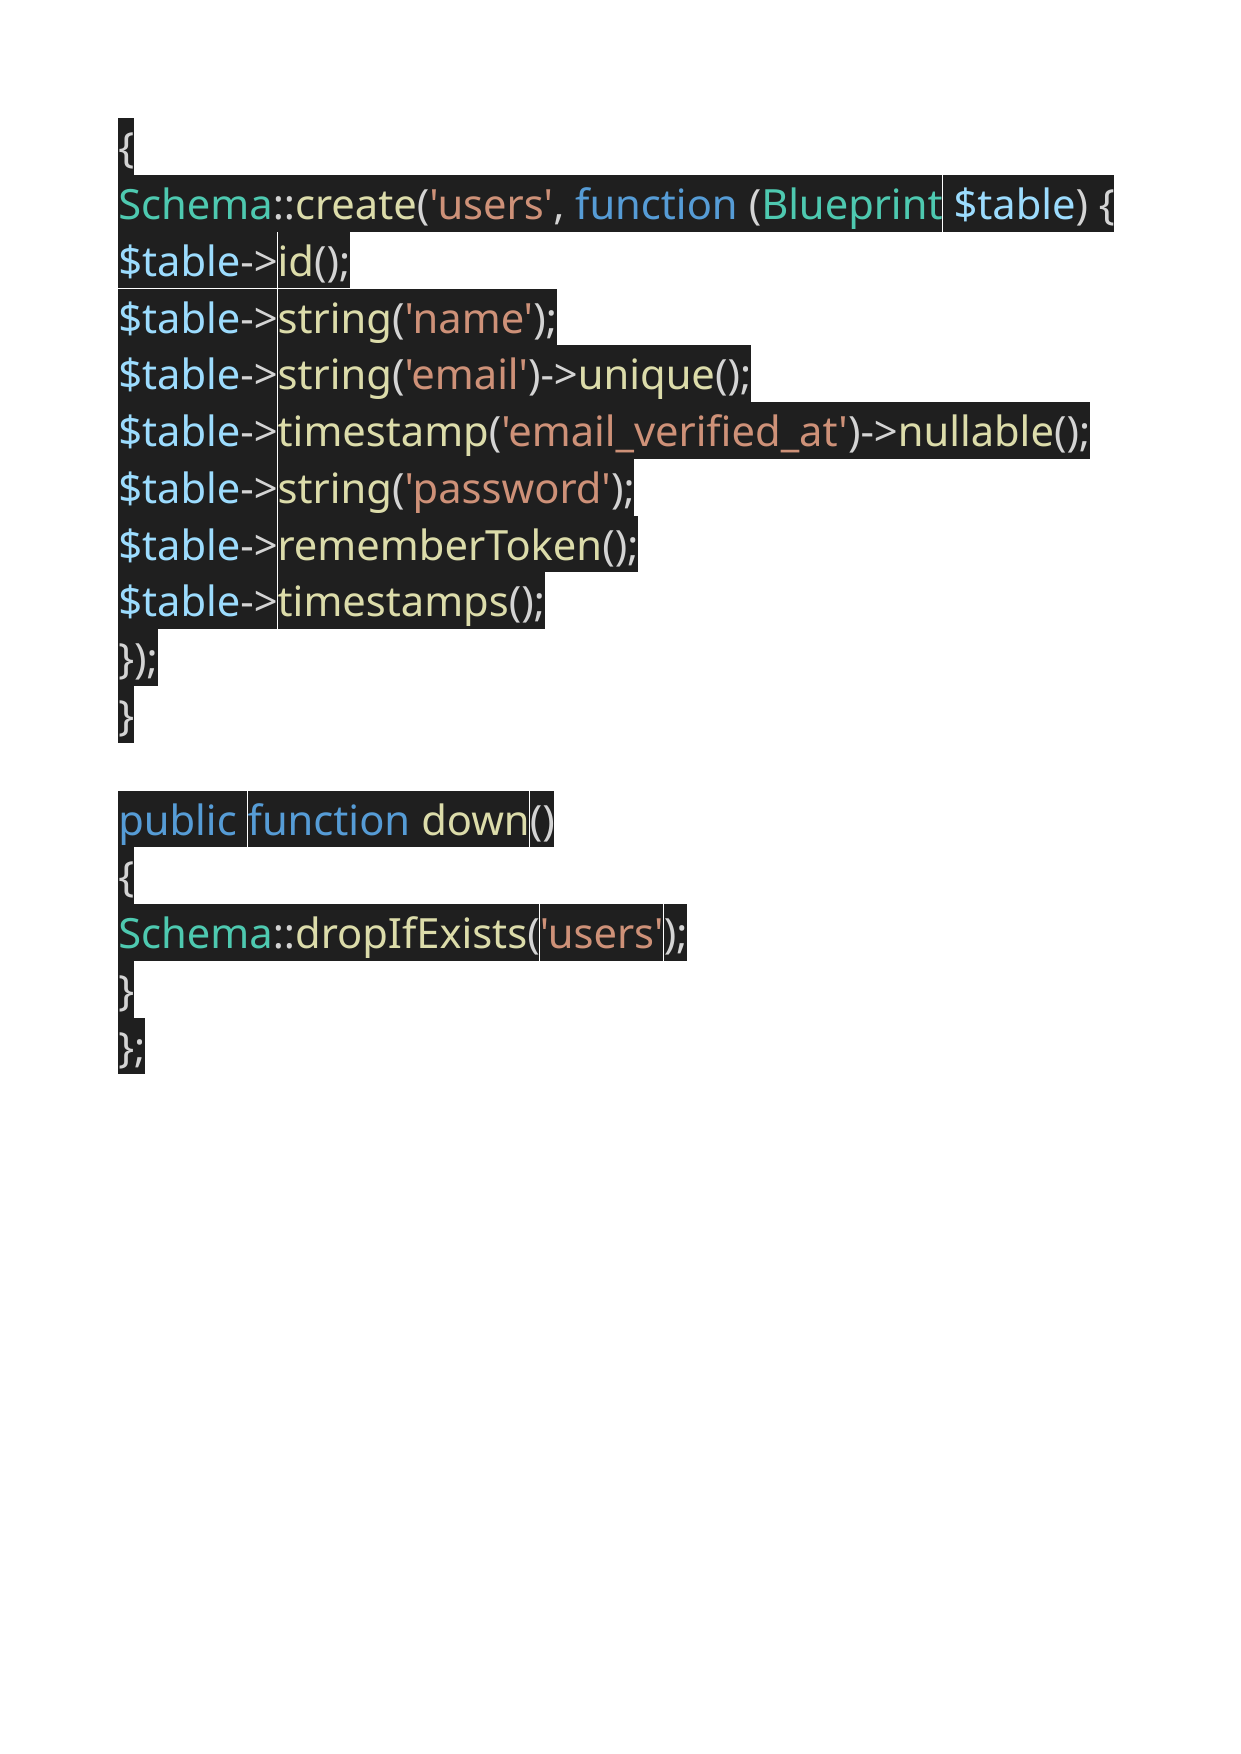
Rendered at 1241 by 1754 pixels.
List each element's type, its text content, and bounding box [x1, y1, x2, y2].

text }; [118, 1018, 1122, 1074]
text $table->timestamp('email_verified_at')->nullable(); [118, 402, 1122, 459]
text public function down() [118, 791, 1122, 847]
text } [118, 686, 1122, 743]
text $table->string('password'); [118, 459, 1122, 516]
text $table->string('name'); [118, 288, 1122, 345]
text $table->timestamps(); [118, 572, 1122, 629]
text }); [118, 629, 1122, 686]
text } [118, 961, 1122, 1018]
text $table->string('email')->unique(); [118, 345, 1122, 402]
text { [118, 847, 1122, 904]
text Schema::dropIfExists('users'); [118, 904, 1122, 961]
text Schema::create('users', function (Blueprint $table) { [118, 175, 1122, 232]
text $table->id(); [118, 232, 1122, 288]
text $table->rememberToken(); [118, 516, 1122, 572]
text { [118, 118, 1122, 175]
